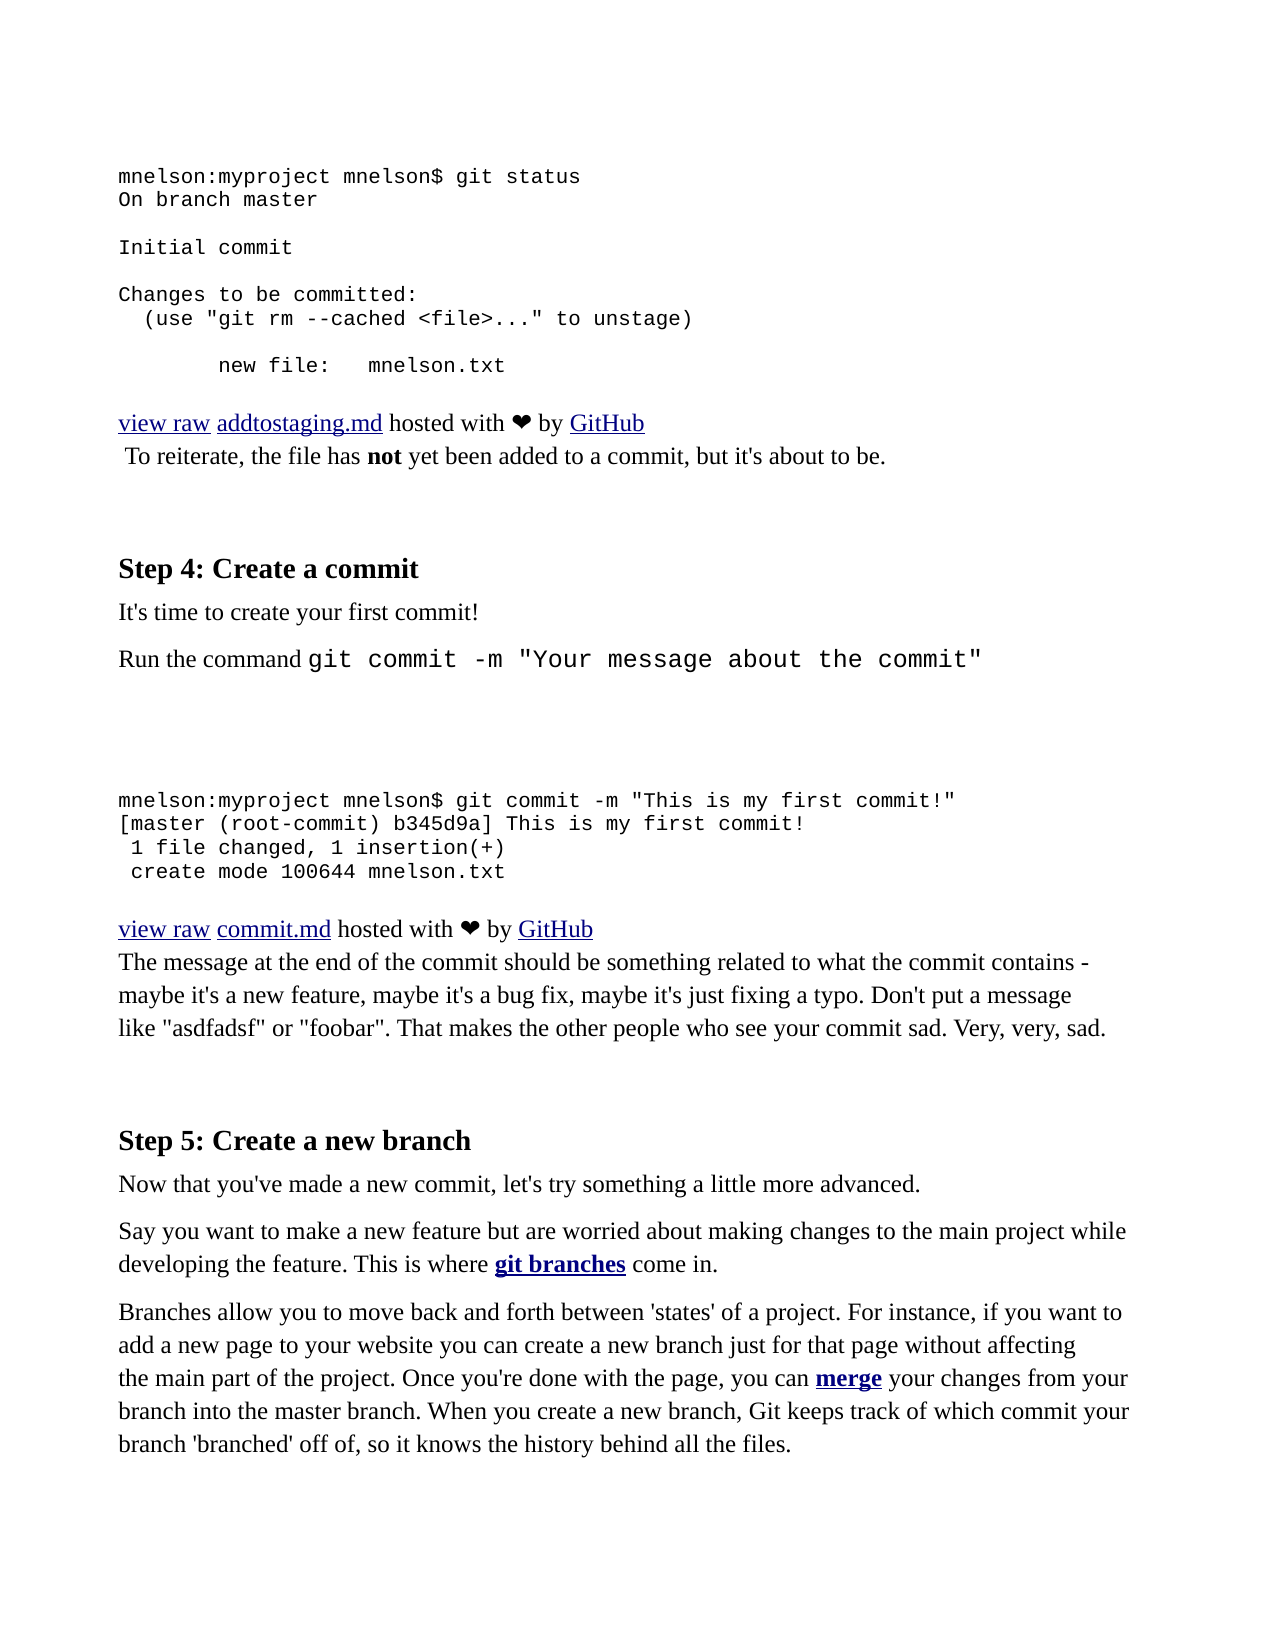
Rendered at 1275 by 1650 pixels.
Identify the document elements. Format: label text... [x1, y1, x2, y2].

text It's time to create your first commit! [118, 597, 1157, 626]
subtitle Step 4: Create a commit [118, 551, 1157, 584]
text mnelson:myproject mnelson$ git status [118, 166, 1157, 189]
subtitle Step 5: Create a new branch [118, 1123, 1157, 1156]
text view raw addtostaging.md hosted with ❤ by GitHub [118, 408, 1157, 437]
text (use "git rm --cached <file>..." to unstage) [118, 308, 1157, 331]
text [master (root-commit) b345d9a] This is my first commit! [118, 813, 1157, 837]
text To reiterate, the file has not yet been added to a commit, but it's about to be. [118, 441, 1157, 470]
text new file: mnelson.txt [118, 355, 1157, 378]
text Branches allow you to move back and forth between 'states' of a project. For instance, if you want to add a new page to your website you can create a new branch just for that page without affecting the main part of the project. Once you're done with the page, you can merge your changes from your branch into the master branch. When you create a new branch, Git keeps track of which commit your branch 'branched' off of, so it knows the history behind all the files. [118, 1297, 1157, 1458]
text Say you want to make a new feature but are worried about making changes to the main project while developing the feature. This is where git branches come in. [118, 1216, 1157, 1278]
text Initial commit [118, 237, 1157, 260]
text mnelson:myproject mnelson$ git commit -m "This is my first commit!" [118, 790, 1157, 813]
text Run the command git commit -m "Your message about the commit" [118, 644, 1157, 675]
text create mode 100644 mnelson.txt [118, 861, 1157, 884]
text Changes to be committed: [118, 284, 1157, 308]
text The message at the end of the commit should be something related to what the commit contains - maybe it's a new feature, maybe it's a bug fix, maybe it's just fixing a typo. Don't put a message like "asdfadsf" or "foobar". That makes the other people who see your commit sad. Very, very, sad. [118, 947, 1157, 1042]
text view raw commit.md hosted with ❤ by GitHub [118, 914, 1157, 942]
text 1 file changed, 1 insertion(+) [118, 837, 1157, 861]
text Now that you've made a new commit, let's try something a little more advanced. [118, 1169, 1157, 1197]
text On branch master [118, 189, 1157, 213]
